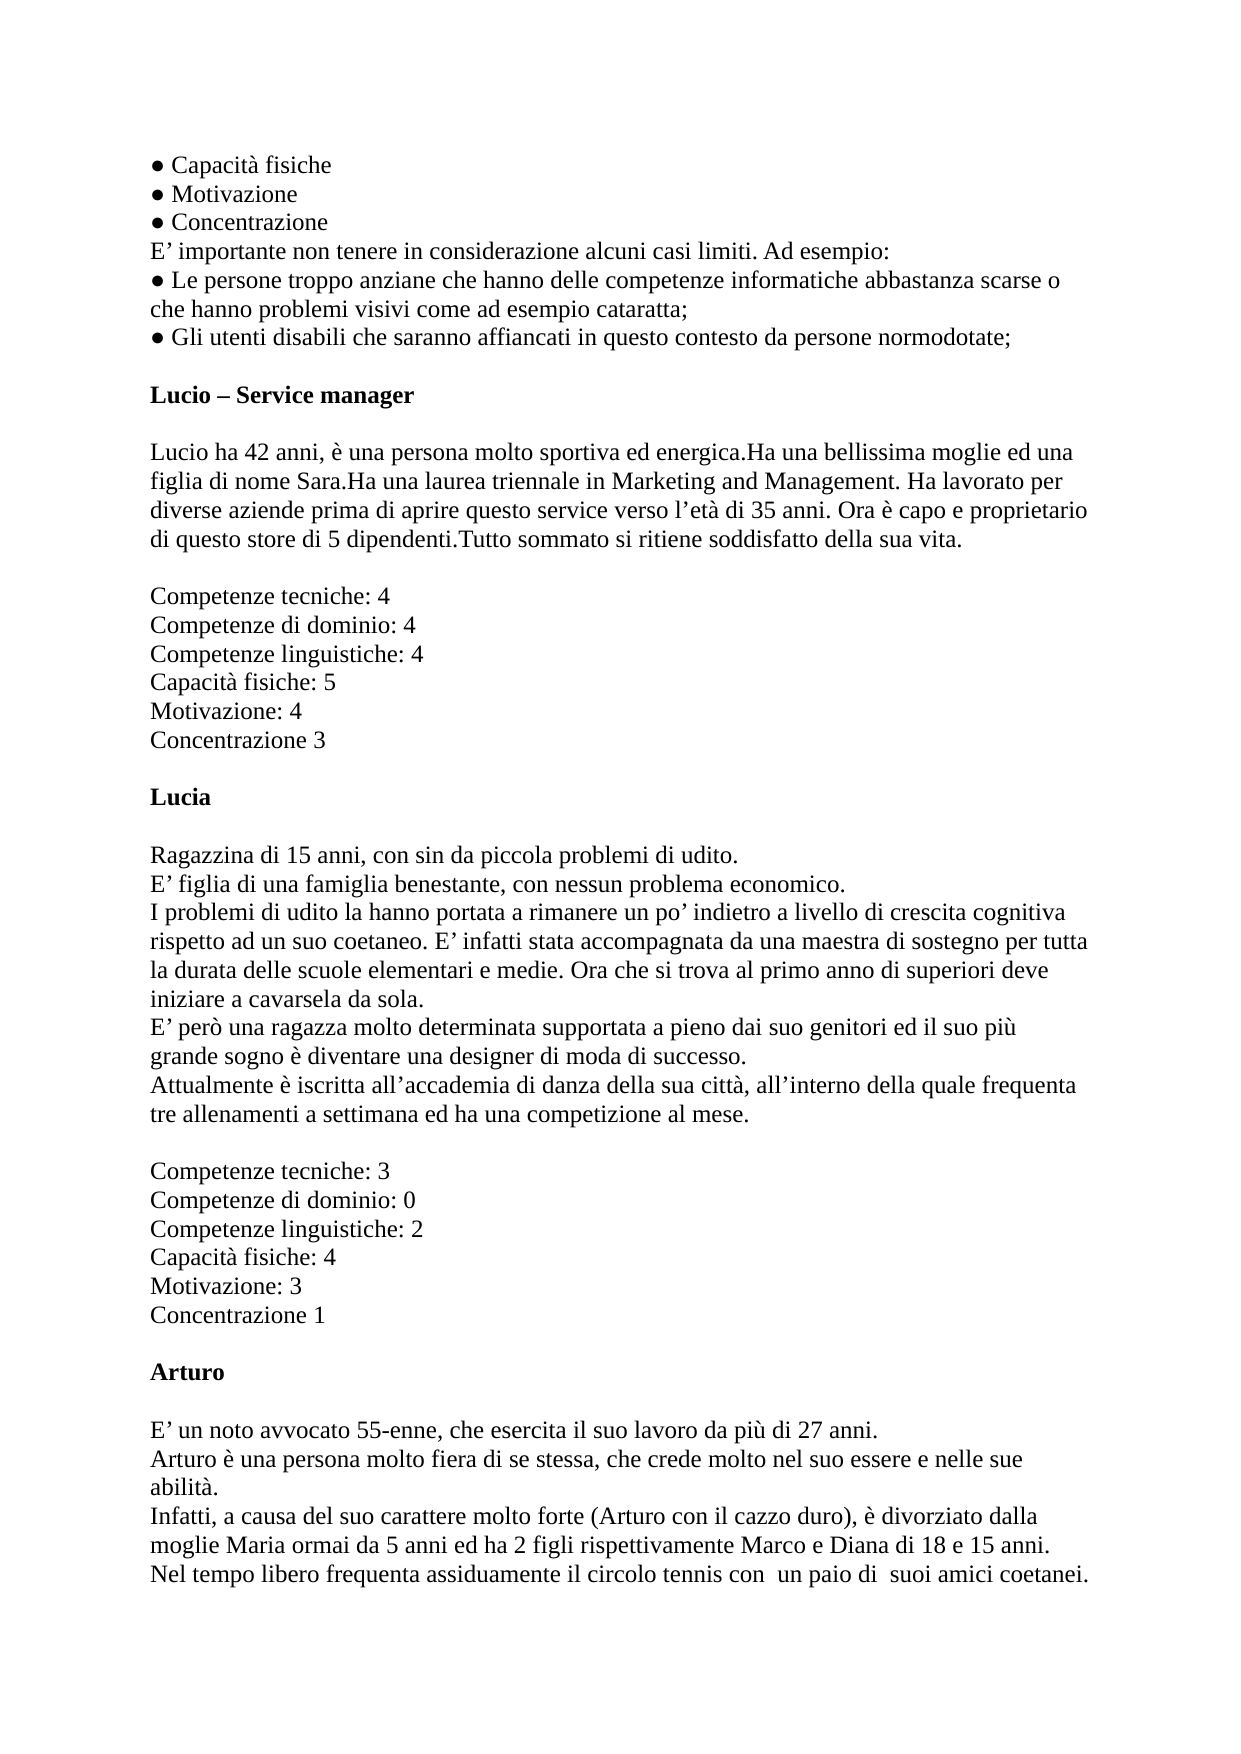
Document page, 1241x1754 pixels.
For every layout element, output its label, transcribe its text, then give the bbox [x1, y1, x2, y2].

text Motivazione: 3 [150, 1271, 1090, 1300]
text Lucia [150, 782, 1090, 811]
text Competenze tecniche: 4 [150, 581, 1090, 610]
text Competenze linguistiche: 4 [150, 639, 1090, 667]
text ● Le persone troppo anziane che hanno delle competenze informatiche abbastanza scarse o che hanno problemi visivi come ad esempio cataratta; [150, 265, 1090, 322]
text Capacità fisiche: 5 [150, 667, 1090, 696]
text Competenze di dominio: 4 [150, 610, 1090, 639]
text Competenze di dominio: 0 [150, 1185, 1090, 1214]
text ● Concentrazione [150, 207, 1090, 236]
text E’ figlia di una famiglia benestante, con nessun problema economico. [150, 869, 1090, 897]
text Arturo è una persona molto fiera di se stessa, che crede molto nel suo essere e nelle sue abilità. [150, 1444, 1090, 1501]
text ● Gli utenti disabili che saranno affiancati in questo contesto da persone normodotate; [150, 322, 1090, 351]
text Attualmente è iscritta all’accademia di danza della sua città, all’interno della quale frequenta tre allenamenti a settimana ed ha una competizione al mese. [150, 1070, 1090, 1127]
text Concentrazione 1 [150, 1300, 1090, 1329]
text Lucio ha 42 anni, è una persona molto sportiva ed energica.Ha una bellissima moglie ed una figlia di nome Sara.Ha una laurea triennale in Marketing and Management. Ha lavorato per diverse aziende prima di aprire questo service verso l’età di 35 anni. Ora è capo e proprietario di questo store di 5 dipendenti.Tutto sommato si ritiene soddisfatto della sua vita. [150, 437, 1090, 552]
text Concentrazione 3 [150, 725, 1090, 754]
text Competenze tecniche: 3 [150, 1156, 1090, 1185]
text ● Motivazione [150, 179, 1090, 207]
text E’ un noto avvocato 55-enne, che esercita il suo lavoro da più di 27 anni. [150, 1415, 1090, 1444]
text Lucio – Service manager [150, 380, 1090, 409]
text Competenze linguistiche: 2 [150, 1214, 1090, 1242]
text Ragazzina di 15 anni, con sin da piccola problemi di udito. [150, 840, 1090, 869]
text ● Capacità fisiche [150, 150, 1090, 179]
text Arturo [150, 1357, 1090, 1386]
text Motivazione: 4 [150, 696, 1090, 725]
text I problemi di udito la hanno portata a rimanere un po’ indietro a livello di crescita cognitiva rispetto ad un suo coetaneo. E’ infatti stata accompagnata da una maestra di sostegno per tutta la durata delle scuole elementari e medie. Ora che si trova al primo anno di superiori deve iniziare a cavarsela da sola. [150, 897, 1090, 1012]
text Infatti, a causa del suo carattere molto forte (Arturo con il cazzo duro), è divorziato dalla moglie Maria ormai da 5 anni ed ha 2 figli rispettivamente Marco e Diana di 18 e 15 anni. Nel tempo libero frequenta assiduamente il circolo tennis con un paio di suoi amici coetanei. [150, 1501, 1090, 1587]
text Capacità fisiche: 4 [150, 1242, 1090, 1271]
text E’ importante non tenere in considerazione alcuni casi limiti. Ad esempio: [150, 236, 1090, 265]
text E’ però una ragazza molto determinata supportata a pieno dai suo genitori ed il suo più grande sogno è diventare una designer di moda di successo. [150, 1012, 1090, 1070]
